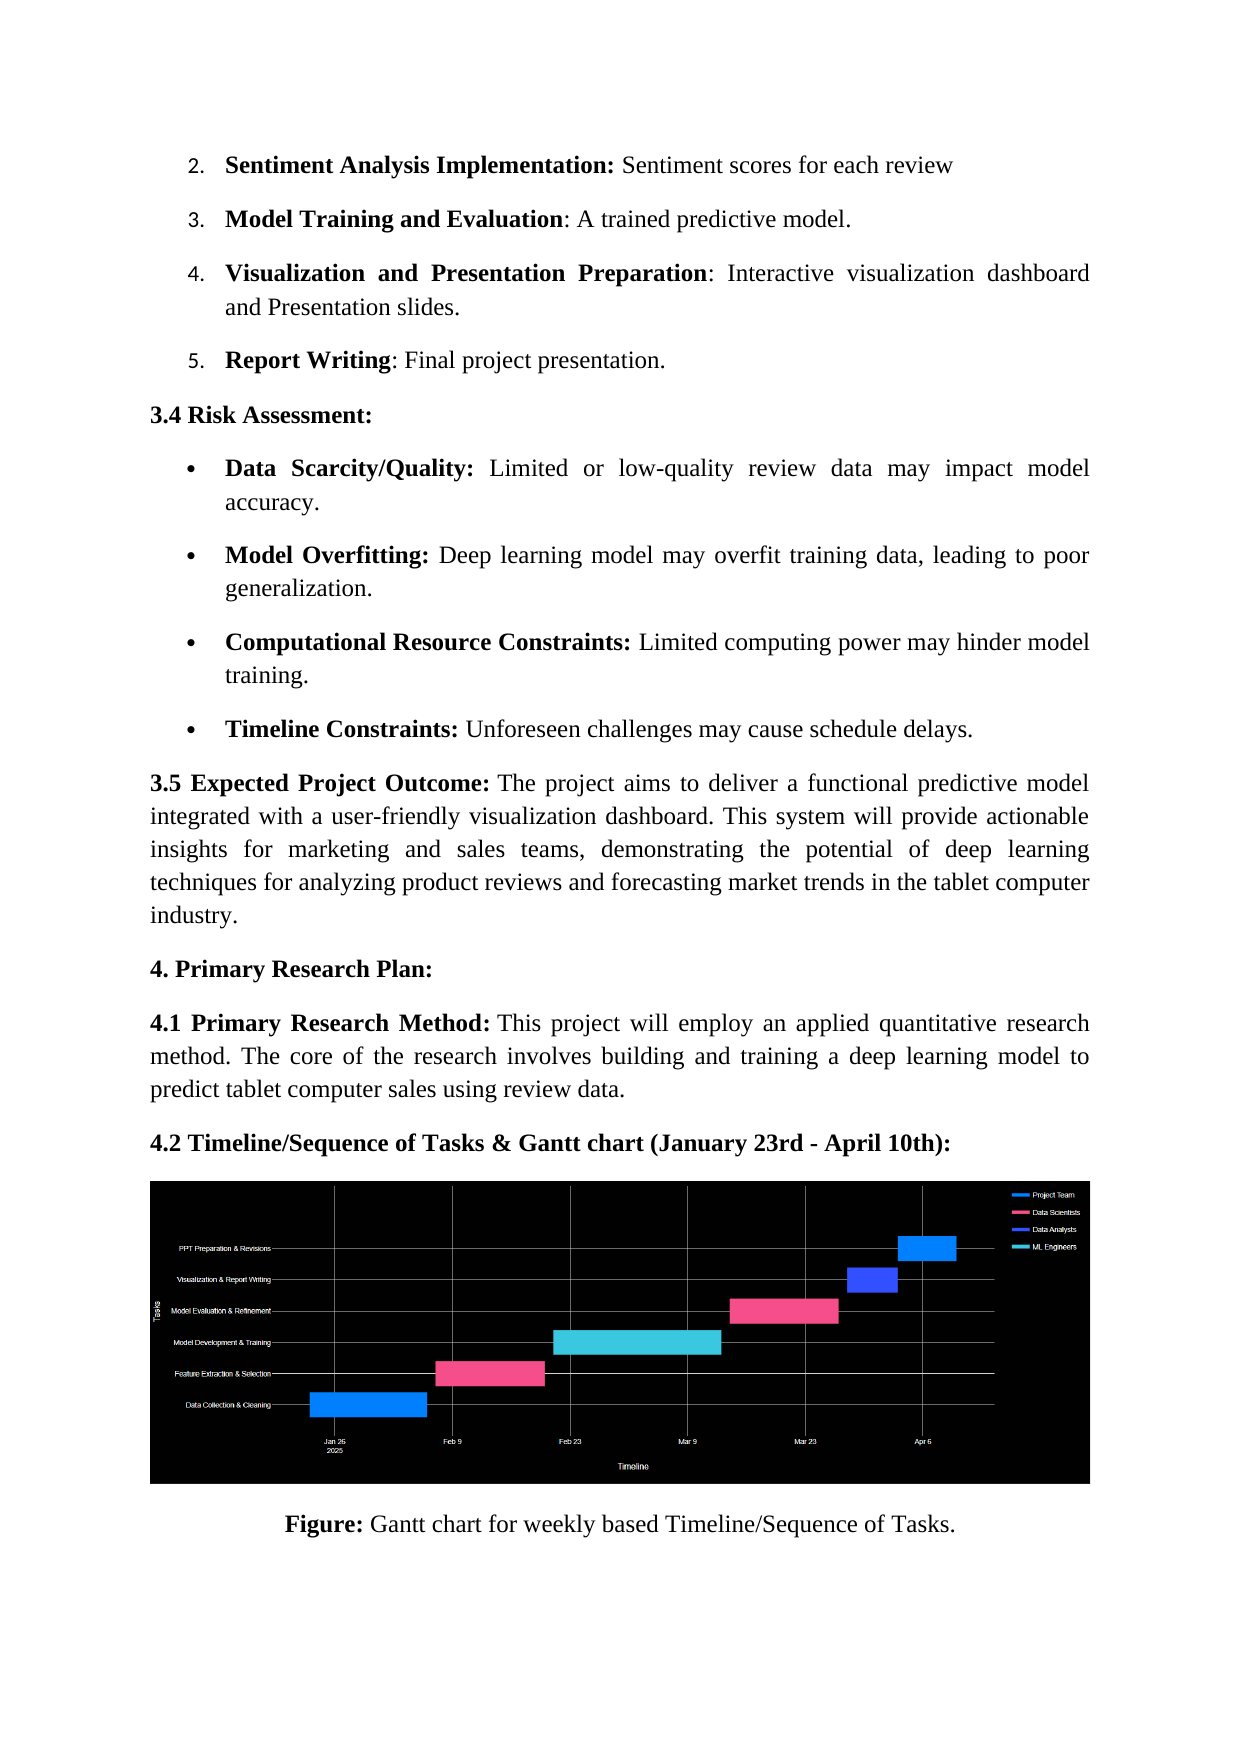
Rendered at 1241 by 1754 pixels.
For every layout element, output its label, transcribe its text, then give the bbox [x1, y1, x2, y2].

list Sentiment Analysis Implementation: Sentiment scores for each review [187, 150, 1090, 179]
list Model Overfitting: Deep learning model may overfit training data, leading to poor generalization. [187, 540, 1090, 602]
text 3.5 Expected Project Outcome: The project aims to deliver a functional predictive model integrated with a user-friendly visualization dashboard. This system will provide actionable insights for marketing and sales teams, demonstrating the potential of deep learning techniques for analyzing product reviews and forecasting market trends in the tablet computer industry. [150, 768, 1090, 929]
text 3.4 Risk Assessment: [150, 400, 1090, 428]
list Model Training and Evaluation: A trained predictive model. [187, 204, 1090, 233]
text 4.1 Primary Research Method: This project will employ an applied quantitative research method. The core of the research involves building and training a deep learning model to predict tablet computer sales using review data. [150, 1008, 1090, 1103]
list Visualization and Presentation Preparation: Interactive visualization dashboard and Presentation slides. [187, 258, 1090, 320]
text Figure: Gantt chart for weekly based Timeline/Sequence of Tasks. [150, 1509, 1090, 1538]
text 4. Primary Research Plan: [150, 954, 1090, 983]
list Data Scarcity/Quality: Limited or low-quality review data may impact model accuracy. [187, 453, 1090, 515]
text 4.2 Timeline/Sequence of Tasks & Gantt chart (January 23rd - April 10th): [150, 1128, 1090, 1156]
list Timeline Constraints: Unforeseen challenges may cause schedule delays. [187, 714, 1090, 743]
list Computational Resource Constraints: Limited computing power may hinder model training. [187, 627, 1090, 689]
list Report Writing: Final project presentation. [187, 346, 1090, 374]
